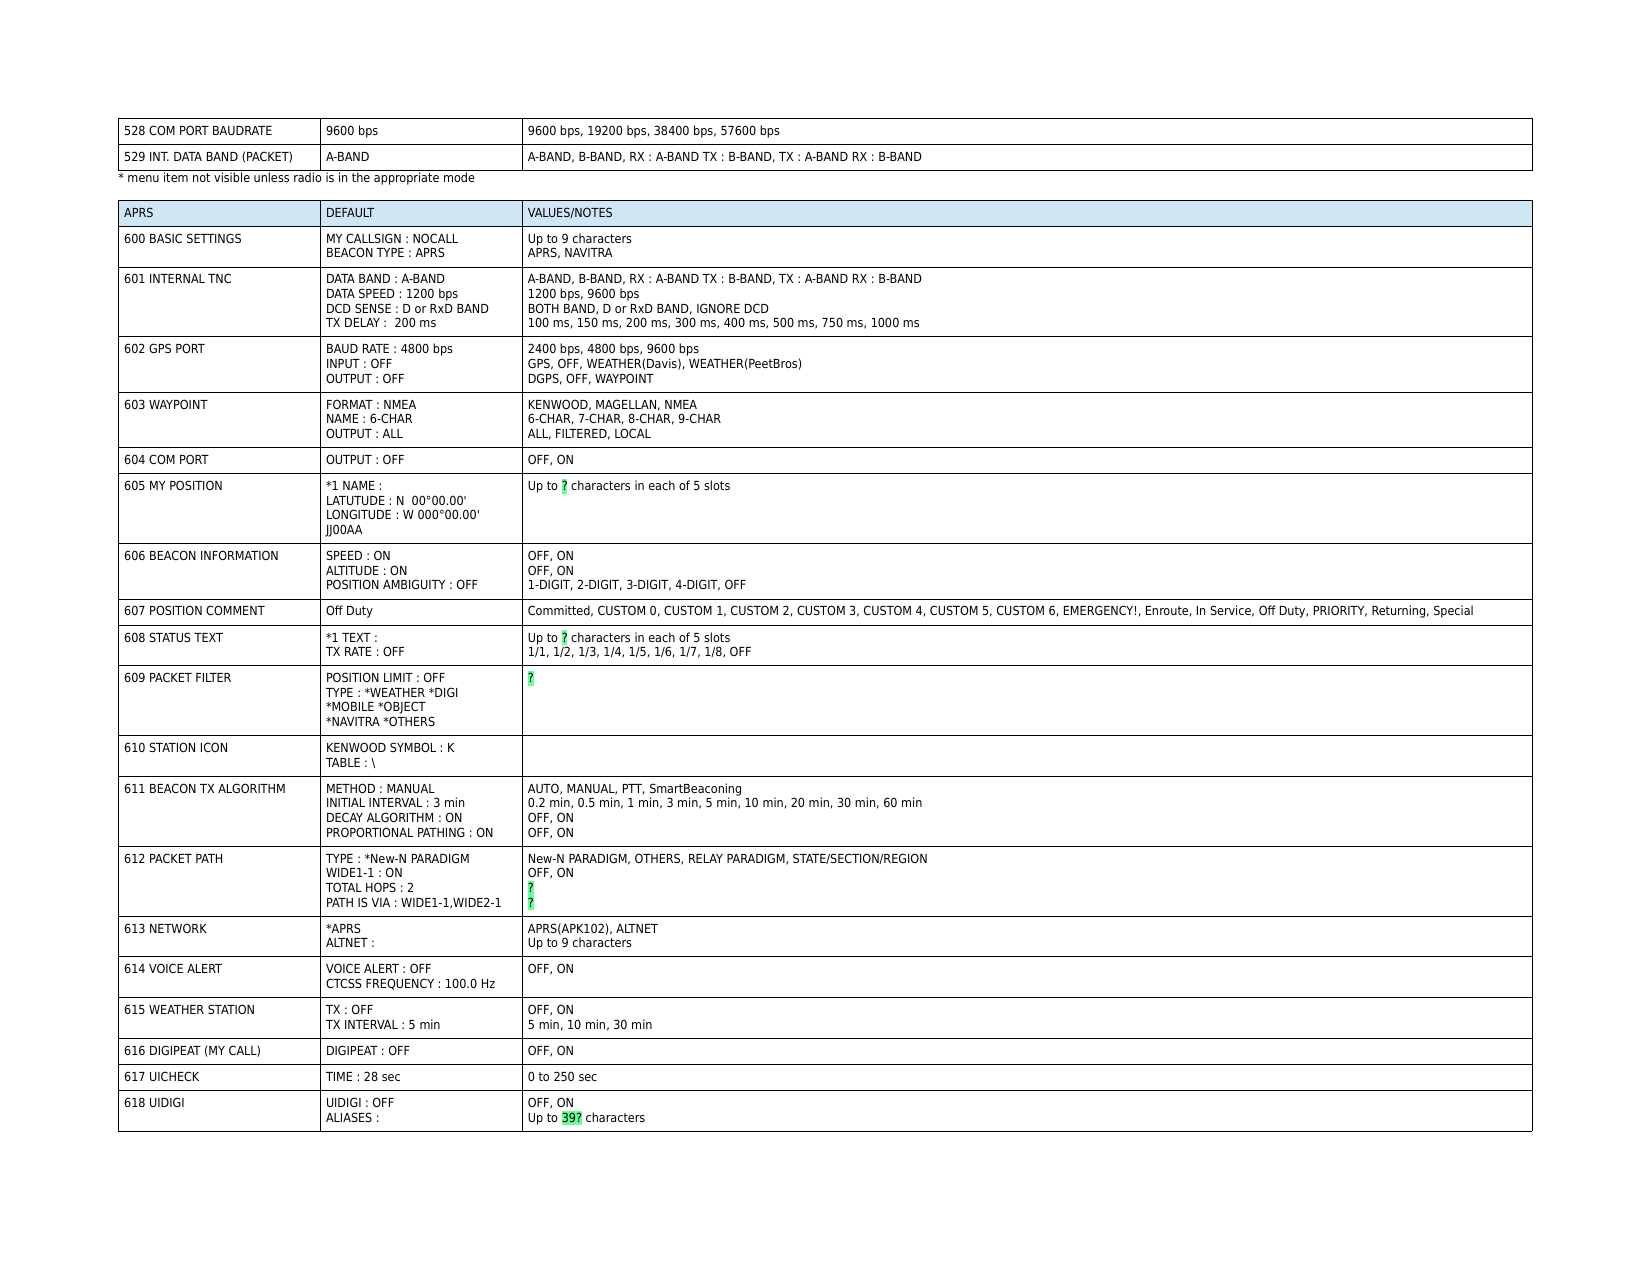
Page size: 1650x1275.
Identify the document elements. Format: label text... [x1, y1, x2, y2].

table_cell 613 NETWORK [119, 917, 320, 956]
table_cell TX : OFF TX INTERVAL : 5 min [321, 998, 522, 1038]
table_cell METHOD : MANUAL INITIAL INTERVAL : 3 min DECAY ALGORITHM : ON PROPORTIONAL PATHING : ON [321, 777, 522, 846]
text * menu item not visible unless radio is in the appropriate mode [118, 171, 1532, 185]
table_cell 2400 bps, 4800 bps, 9600 bps GPS, OFF, WEATHER(Davis), WEATHER(PeetBros) DGPS, OFF, WAYPOINT [523, 337, 1532, 392]
table_cell 608 STATUS TEXT [119, 626, 320, 665]
table_header VALUES/NOTES [523, 201, 1532, 226]
table_cell KENWOOD, MAGELLAN, NMEA 6-CHAR, 7-CHAR, 8-CHAR, 9-CHAR ALL, FILTERED, LOCAL [523, 393, 1532, 447]
table_cell 606 BEACON INFORMATION [119, 544, 320, 598]
table_cell OFF, ON 5 min, 10 min, 30 min [523, 998, 1532, 1038]
table_cell MY CALLSIGN : NOCALL BEACON TYPE : APRS [321, 227, 522, 267]
table_cell AUTO, MANUAL, PTT, SmartBeaconing 0.2 min, 0.5 min, 1 min, 3 min, 5 min, 10 min, 20 min, 30 min, 60 min OFF, ON OFF, ON [523, 777, 1532, 846]
table_cell 602 GPS PORT [119, 337, 320, 392]
table_cell New-N PARADIGM, OTHERS, RELAY PARADIGM, STATE/SECTION/REGION OFF, ON ? ? [523, 847, 1532, 916]
table_cell Up to ? characters in each of 5 slots [523, 474, 1532, 543]
table_cell *1 NAME : LATUTUDE : N 00°00.00' LONGITUDE : W 000°00.00' JJ00AA [321, 474, 522, 543]
table_cell 601 INTERNAL TNC [119, 268, 320, 336]
table_cell 605 MY POSITION [119, 474, 320, 543]
table_cell OFF, ON OFF, ON 1-DIGIT, 2-DIGIT, 3-DIGIT, 4-DIGIT, OFF [523, 544, 1532, 598]
table_cell 603 WAYPOINT [119, 393, 320, 447]
table_cell A-BAND, B-BAND, RX : A-BAND TX : B-BAND, TX : A-BAND RX : B-BAND 1200 bps, 9600 bps BOTH BAND, D or RxD BAND, IGNORE DCD 100 ms, 150 ms, 200 ms, 300 ms, 400 ms, 500 ms, 750 ms, 1000 ms [523, 268, 1532, 336]
table_cell BAUD RATE : 4800 bps INPUT : OFF OUTPUT : OFF [321, 337, 522, 392]
table_cell 610 STATION ICON [119, 736, 320, 776]
table_cell Up to ? characters in each of 5 slots 1/1, 1/2, 1/3, 1/4, 1/5, 1/6, 1/7, 1/8, OFF [523, 626, 1532, 665]
table_cell DIGIPEAT : OFF [321, 1039, 522, 1064]
table_cell Committed, CUSTOM 0, CUSTOM 1, CUSTOM 2, CUSTOM 3, CUSTOM 4, CUSTOM 5, CUSTOM 6, EMERGENCY!, Enroute, In Service, Off Duty, PRIORITY, Returning, Special [523, 600, 1532, 624]
table_cell 612 PACKET PATH [119, 847, 320, 916]
table_cell UIDIGI : OFF ALIASES : [321, 1091, 522, 1131]
table_cell 0 to 250 sec [523, 1065, 1532, 1090]
table_cell *1 TEXT : TX RATE : OFF [321, 626, 522, 665]
table_cell 604 COM PORT [119, 448, 320, 473]
table_cell ? [523, 666, 1532, 735]
table_header DEFAULT [321, 201, 522, 226]
table_cell POSITION LIMIT : OFF TYPE : *WEATHER *DIGI *MOBILE *OBJECT *NAVITRA *OTHERS [321, 666, 522, 735]
table_cell 600 BASIC SETTINGS [119, 227, 320, 267]
table_cell OFF, ON [523, 448, 1532, 473]
table_cell APRS(APK102), ALTNET Up to 9 characters [523, 917, 1532, 956]
table_cell [523, 736, 1532, 776]
table_cell 611 BEACON TX ALGORITHM [119, 777, 320, 846]
table_cell DATA BAND : A-BAND DATA SPEED : 1200 bps DCD SENSE : D or RxD BAND TX DELAY : 200 ms [321, 268, 522, 336]
table_cell 614 VOICE ALERT [119, 957, 320, 997]
table_cell OFF, ON [523, 957, 1532, 997]
table_cell 618 UIDIGI [119, 1091, 320, 1131]
table_cell 529 INT. DATA BAND (PACKET) [119, 145, 320, 170]
table_cell OUTPUT : OFF [321, 448, 522, 473]
table_cell 615 WEATHER STATION [119, 998, 320, 1038]
table_cell 616 DIGIPEAT (MY CALL) [119, 1039, 320, 1064]
table_cell OFF, ON [523, 1039, 1532, 1064]
table_cell FORMAT : NMEA NAME : 6-CHAR OUTPUT : ALL [321, 393, 522, 447]
table_cell 9600 bps, 19200 bps, 38400 bps, 57600 bps [523, 119, 1532, 144]
table_cell A-BAND [321, 145, 522, 170]
table_cell KENWOOD SYMBOL : K TABLE : \ [321, 736, 522, 776]
table_cell 528 COM PORT BAUDRATE [119, 119, 320, 144]
table_cell Off Duty [321, 600, 522, 624]
table_cell A-BAND, B-BAND, RX : A-BAND TX : B-BAND, TX : A-BAND RX : B-BAND [523, 145, 1532, 170]
table_cell 9600 bps [321, 119, 522, 144]
table_cell 617 UICHECK [119, 1065, 320, 1090]
table_cell TYPE : *New-N PARADIGM WIDE1-1 : ON TOTAL HOPS : 2 PATH IS VIA : WIDE1-1,WIDE2-1 [321, 847, 522, 916]
table_cell Up to 9 characters APRS, NAVITRA [523, 227, 1532, 267]
table_cell SPEED : ON ALTITUDE : ON POSITION AMBIGUITY : OFF [321, 544, 522, 598]
table_cell VOICE ALERT : OFF CTCSS FREQUENCY : 100.0 Hz [321, 957, 522, 997]
table_cell OFF, ON Up to 39? characters [523, 1091, 1532, 1131]
table_cell 609 PACKET FILTER [119, 666, 320, 735]
table_cell *APRS ALTNET : [321, 917, 522, 956]
table_cell 607 POSITION COMMENT [119, 600, 320, 624]
table_cell TIME : 28 sec [321, 1065, 522, 1090]
table_header APRS [119, 201, 320, 226]
